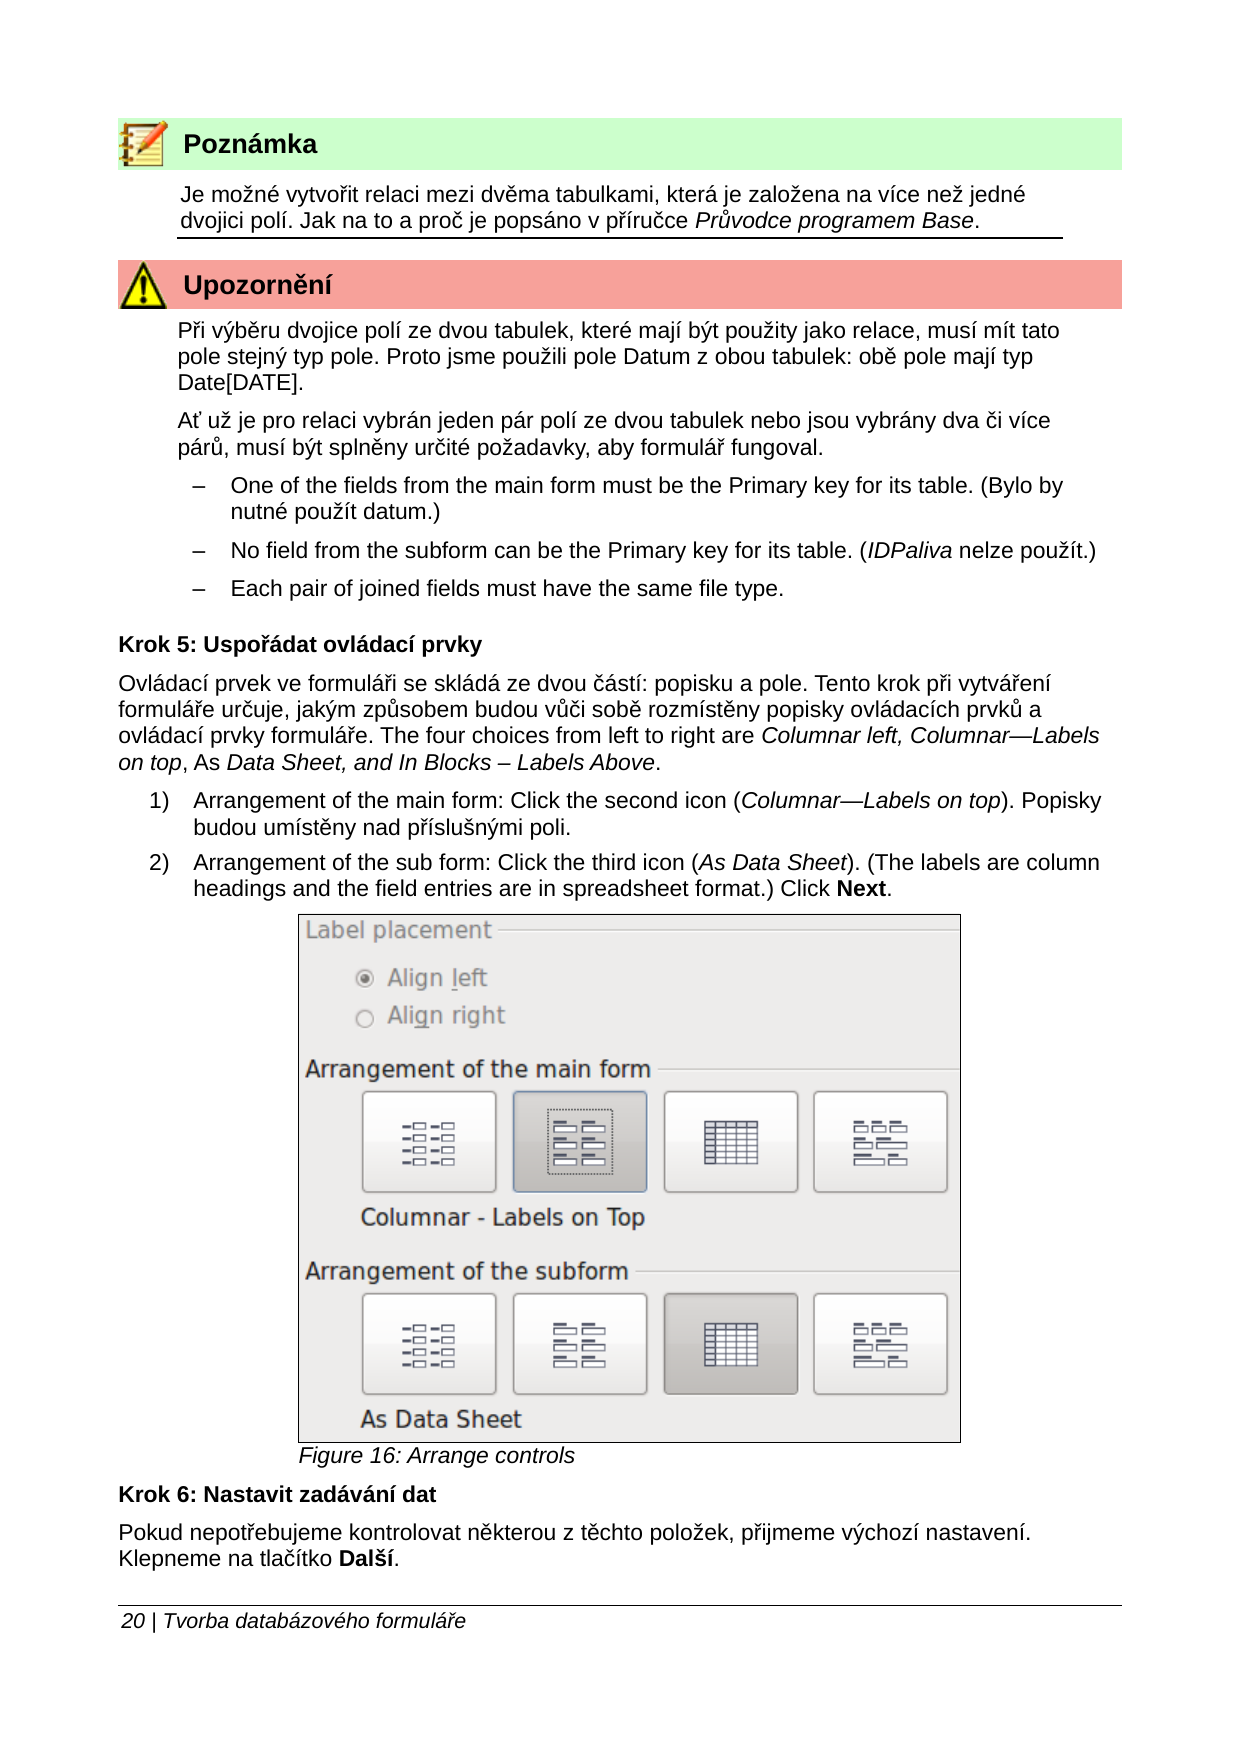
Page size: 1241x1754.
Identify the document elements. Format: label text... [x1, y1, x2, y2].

text Je možné vytvořit relaci mezi dvěma tabulkami, která je založena na více než jedné dvojici polí. Jak na to a proč je popsáno v příručce Průvodce programem Base. [177, 178, 1063, 237]
list Arrangement of the sub form: Click the third icon (As Data Sheet). (The labels are column headings and the field entries are in spreadsheet format.) Click Next. [169, 849, 1122, 902]
picture [299, 915, 960, 1442]
text Ať už je pro relaci vybrán jeden pár polí ze dvou tabulek nebo jsou vybrány dva či více párů, musí být splněny určité požadavky, aby formulář fungoval. [177, 407, 1063, 460]
text Krok 5: Uspořádat ovládací prvky [118, 631, 1122, 657]
list No field from the subform can be the Primary key for its table. (IDPaliva nelze použít.) [192, 537, 1122, 563]
text Ovládací prvek ve formuláři se skládá ze dvou částí: popisku a pole. Tento krok při vytváření formuláře určuje, jakým způsobem budou vůči sobě rozmístěny popisky ovládacích prvků a ovládací prvky formuláře. The four choices from left to right are Columnar left, Columnar—Labels on top, As Data Sheet, and In Blocks – Labels Above. [118, 669, 1122, 775]
list Arrangement of the main form: Click the second icon (Columnar—Labels on top). Popisky budou umístěny nad příslušnými poli. [169, 787, 1122, 840]
list One of the fields from the main form must be the Primary key for its table. (Bylo by nutné použít datum.) [192, 472, 1122, 525]
text Při výběru dvojice polí ze dvou tabulek, které mají být použity jako relace, musí mít tato pole stejný typ pole. Proto jsme použili pole Datum z obou tabulek: obě pole mají typ Date[DATE]. [177, 317, 1063, 396]
text Krok 6: Nastavit zadávání dat [118, 1481, 1122, 1507]
text Pokud nepotřebujeme kontrolovat některou z těchto položek, přijmeme výchozí nastavení. Klepneme na tlačítko Další. [118, 1519, 1122, 1572]
text Figure 16: Arrange controls [298, 1443, 960, 1469]
picture [119, 119, 170, 170]
subtitle Upozornění [167, 260, 1122, 309]
picture [119, 260, 167, 309]
list Each pair of joined fields must have the same file type. [192, 575, 1122, 601]
subtitle Poznámka [118, 118, 1122, 170]
